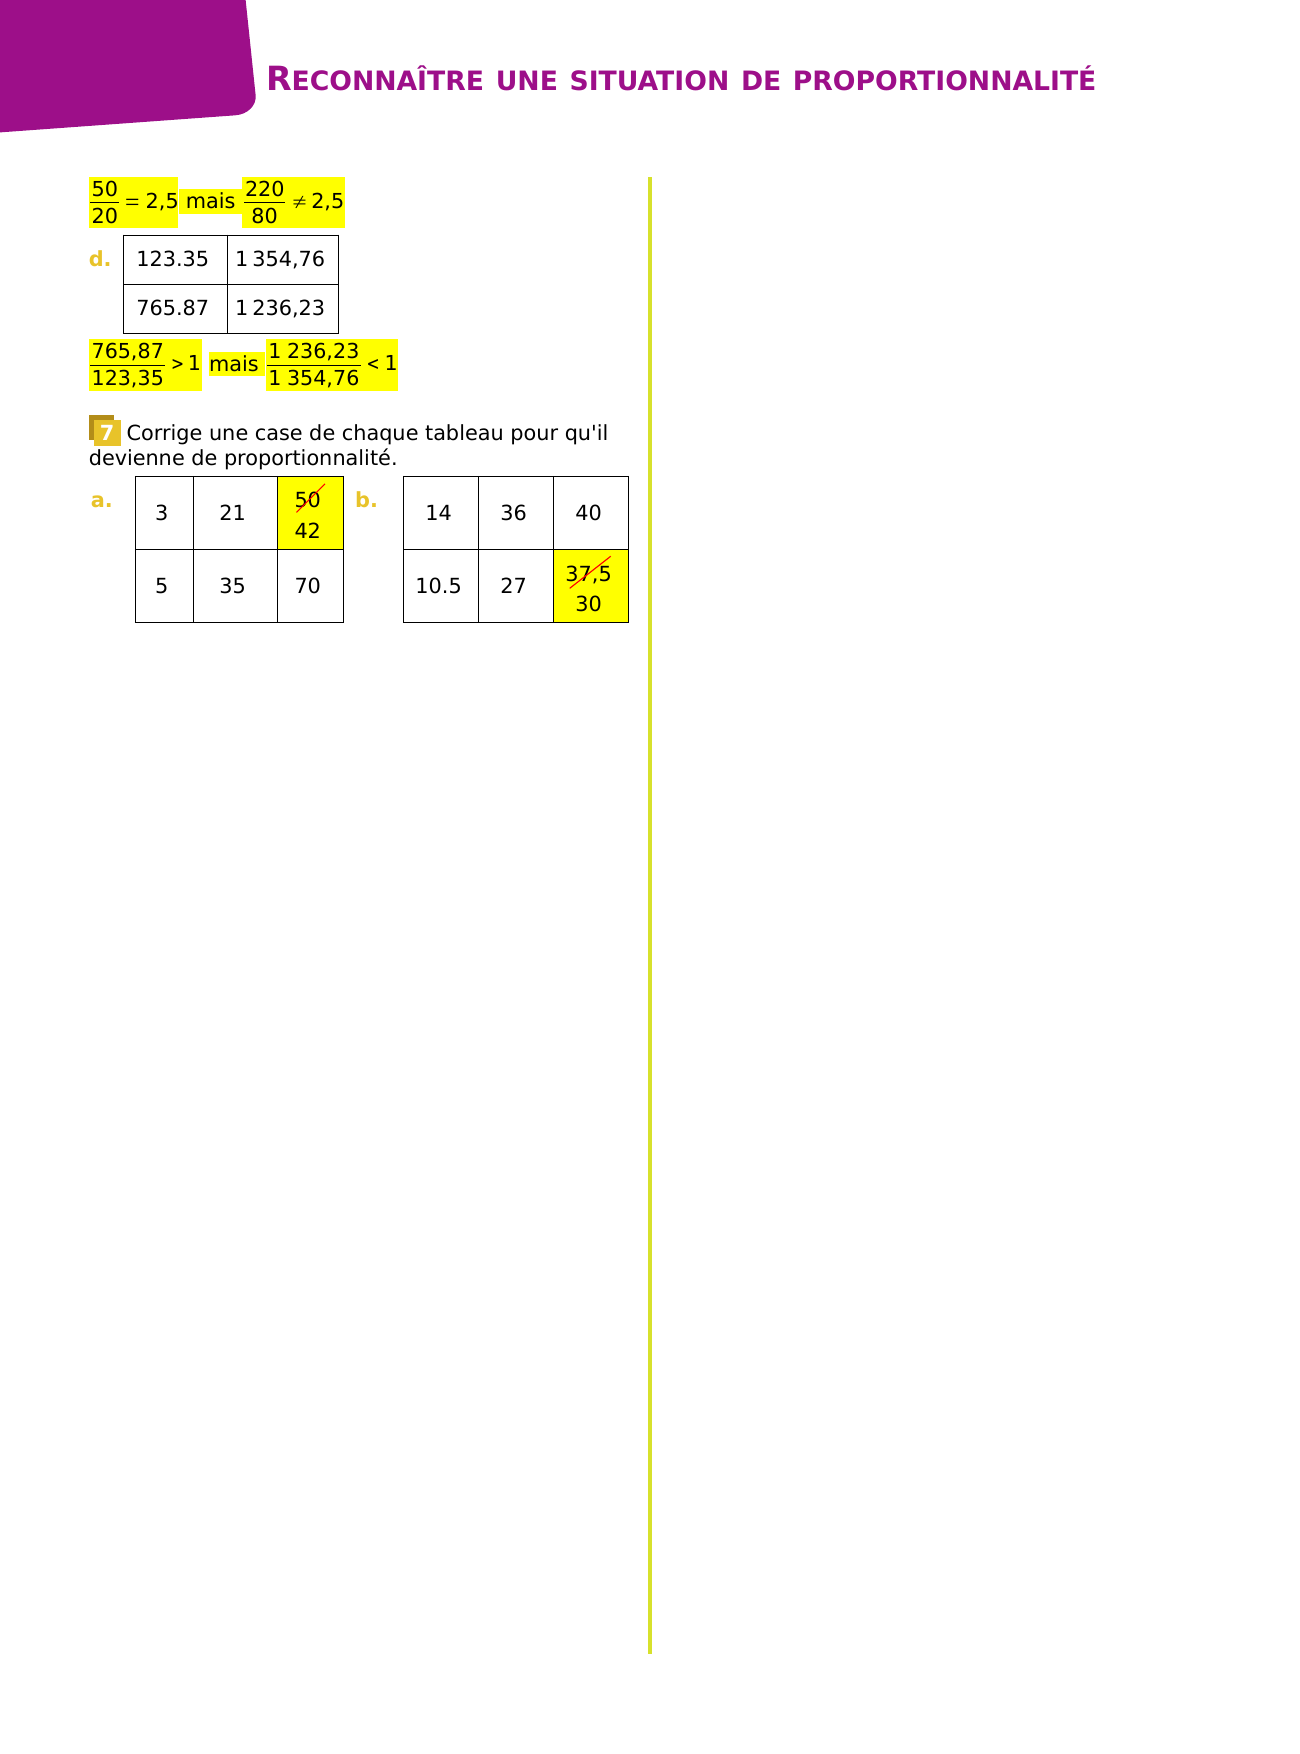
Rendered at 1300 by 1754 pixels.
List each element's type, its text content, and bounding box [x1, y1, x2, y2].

table_cell 10,5 [404, 550, 478, 622]
table_cell 37,5 30 [554, 550, 628, 622]
table_header 40 [554, 477, 628, 549]
table_header [89, 476, 135, 549]
table_header [344, 476, 403, 549]
table_header 50 42 [278, 477, 343, 549]
text [345, 177, 629, 228]
table_cell [344, 549, 403, 622]
table_cell 1 236,23 [228, 285, 338, 333]
subtitle Corrige une case de chaque tableau pour qu'il devienne de proportionnalité. [88, 414, 629, 470]
table_cell [89, 549, 135, 622]
table_header 21 [194, 477, 277, 549]
table_cell 5 [136, 550, 193, 622]
table_header 123,35 [124, 236, 227, 283]
table_header 36 [479, 477, 553, 549]
table_cell [89, 284, 123, 333]
table_cell 27 [479, 550, 553, 622]
table_header 14 [404, 477, 478, 549]
table_cell 70 [278, 550, 343, 622]
table_cell 765,87 [124, 285, 227, 333]
text mais [202, 339, 266, 391]
table_cell 35 [194, 550, 277, 622]
table_header 1 354,76 [228, 236, 338, 283]
text mais [178, 177, 242, 228]
text [398, 339, 629, 391]
table_header 3 [136, 477, 193, 549]
table_header [89, 235, 123, 283]
